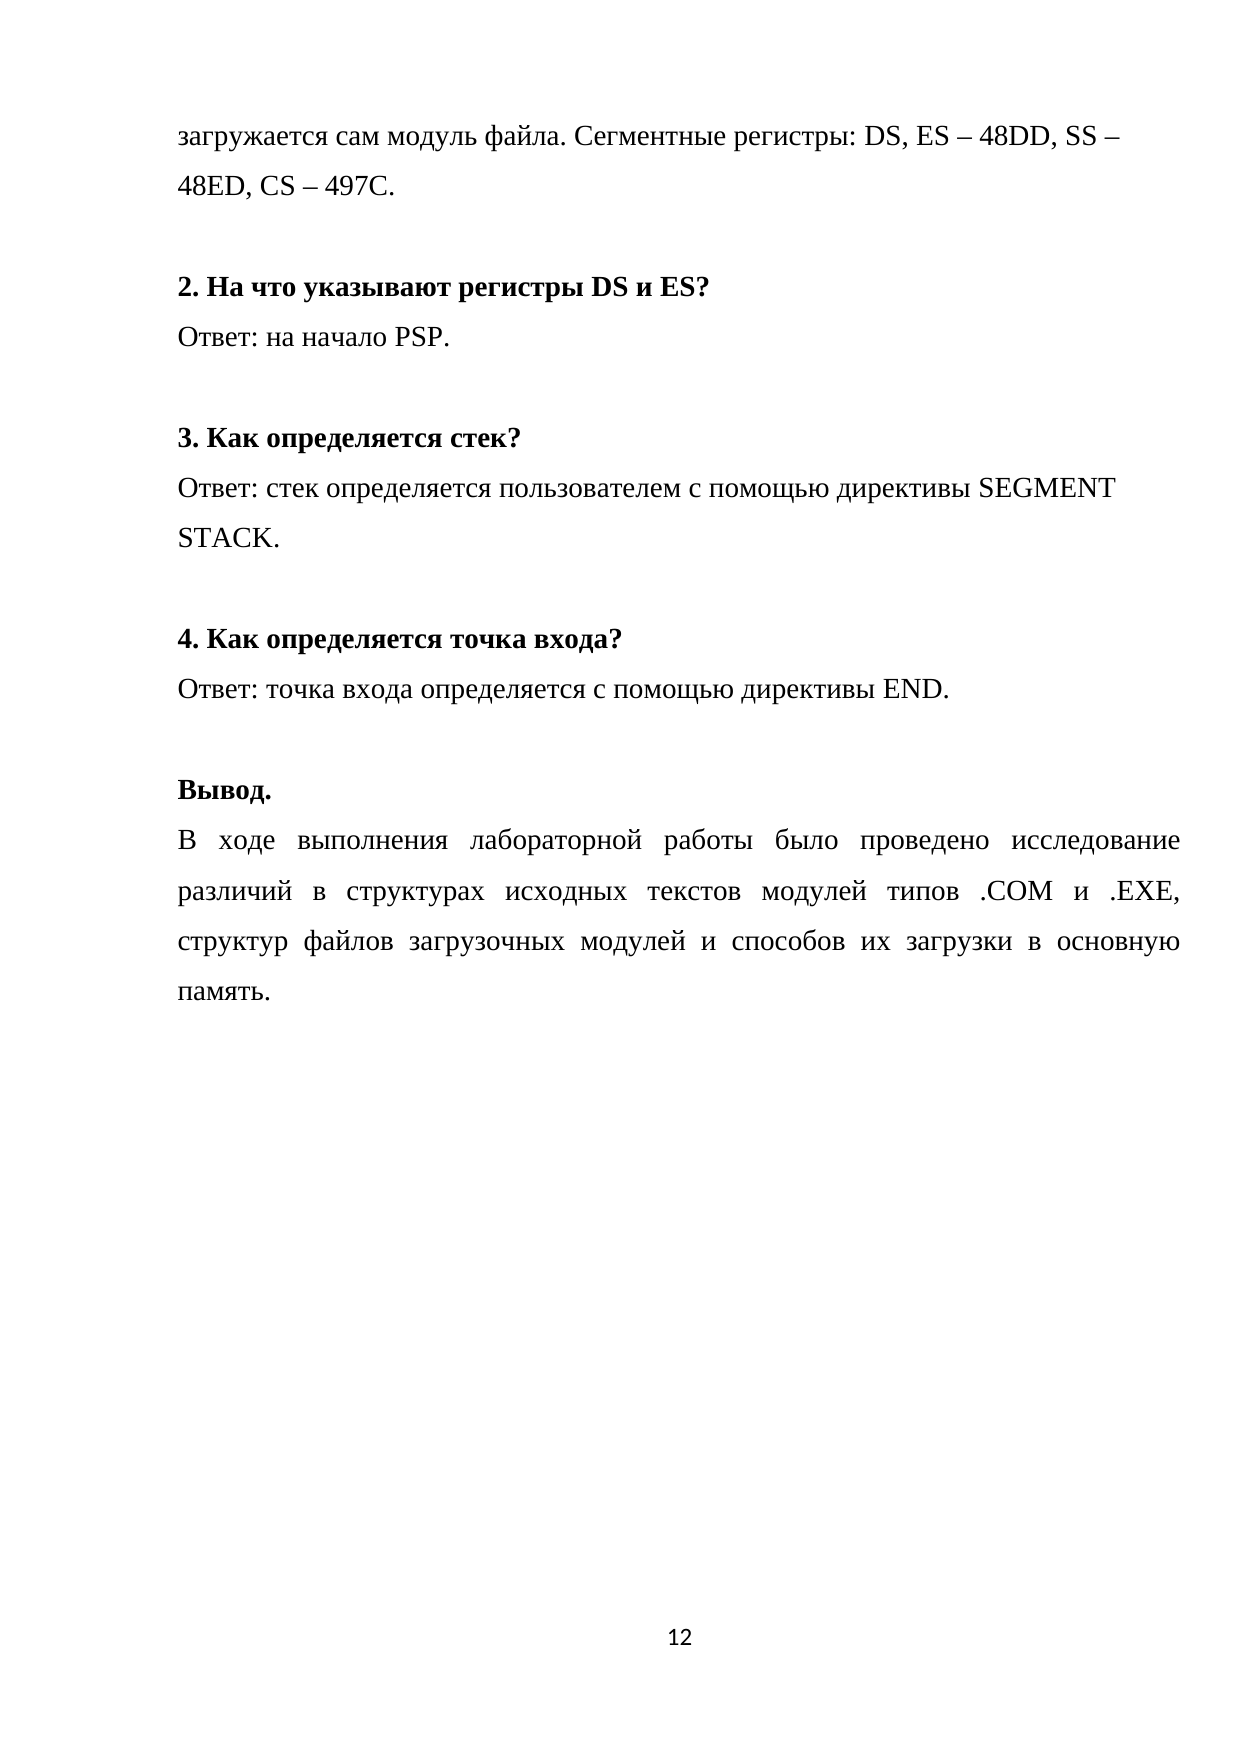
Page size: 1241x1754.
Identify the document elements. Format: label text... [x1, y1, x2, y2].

text В ходе выполнения лабораторной работы было проведено исследование различий в структурах исходных текстов модулей типов .COM и .EXE, структур файлов загрузочных модулей и способов их загрузки в основную память. [177, 822, 1181, 1007]
text Вывод. [177, 772, 1181, 806]
text загружается сам модуль файла. Сегментные регистры: DS, ES – 48DD, SS – 48ED, CS – 497C. [177, 118, 1181, 202]
text 3. Как определяется стек? [177, 420, 1181, 453]
text Ответ: точка входа определяется с помощью директивы END. [177, 672, 1181, 705]
text Ответ: на начало PSP. [177, 319, 1181, 353]
text Ответ: стек определяется пользователем с помощью директивы SEGMENT STACK. [177, 470, 1181, 554]
text 4. Как определяется точка входа? [177, 621, 1181, 655]
text 2. На что указывают регистры DS и ES? [177, 269, 1181, 303]
